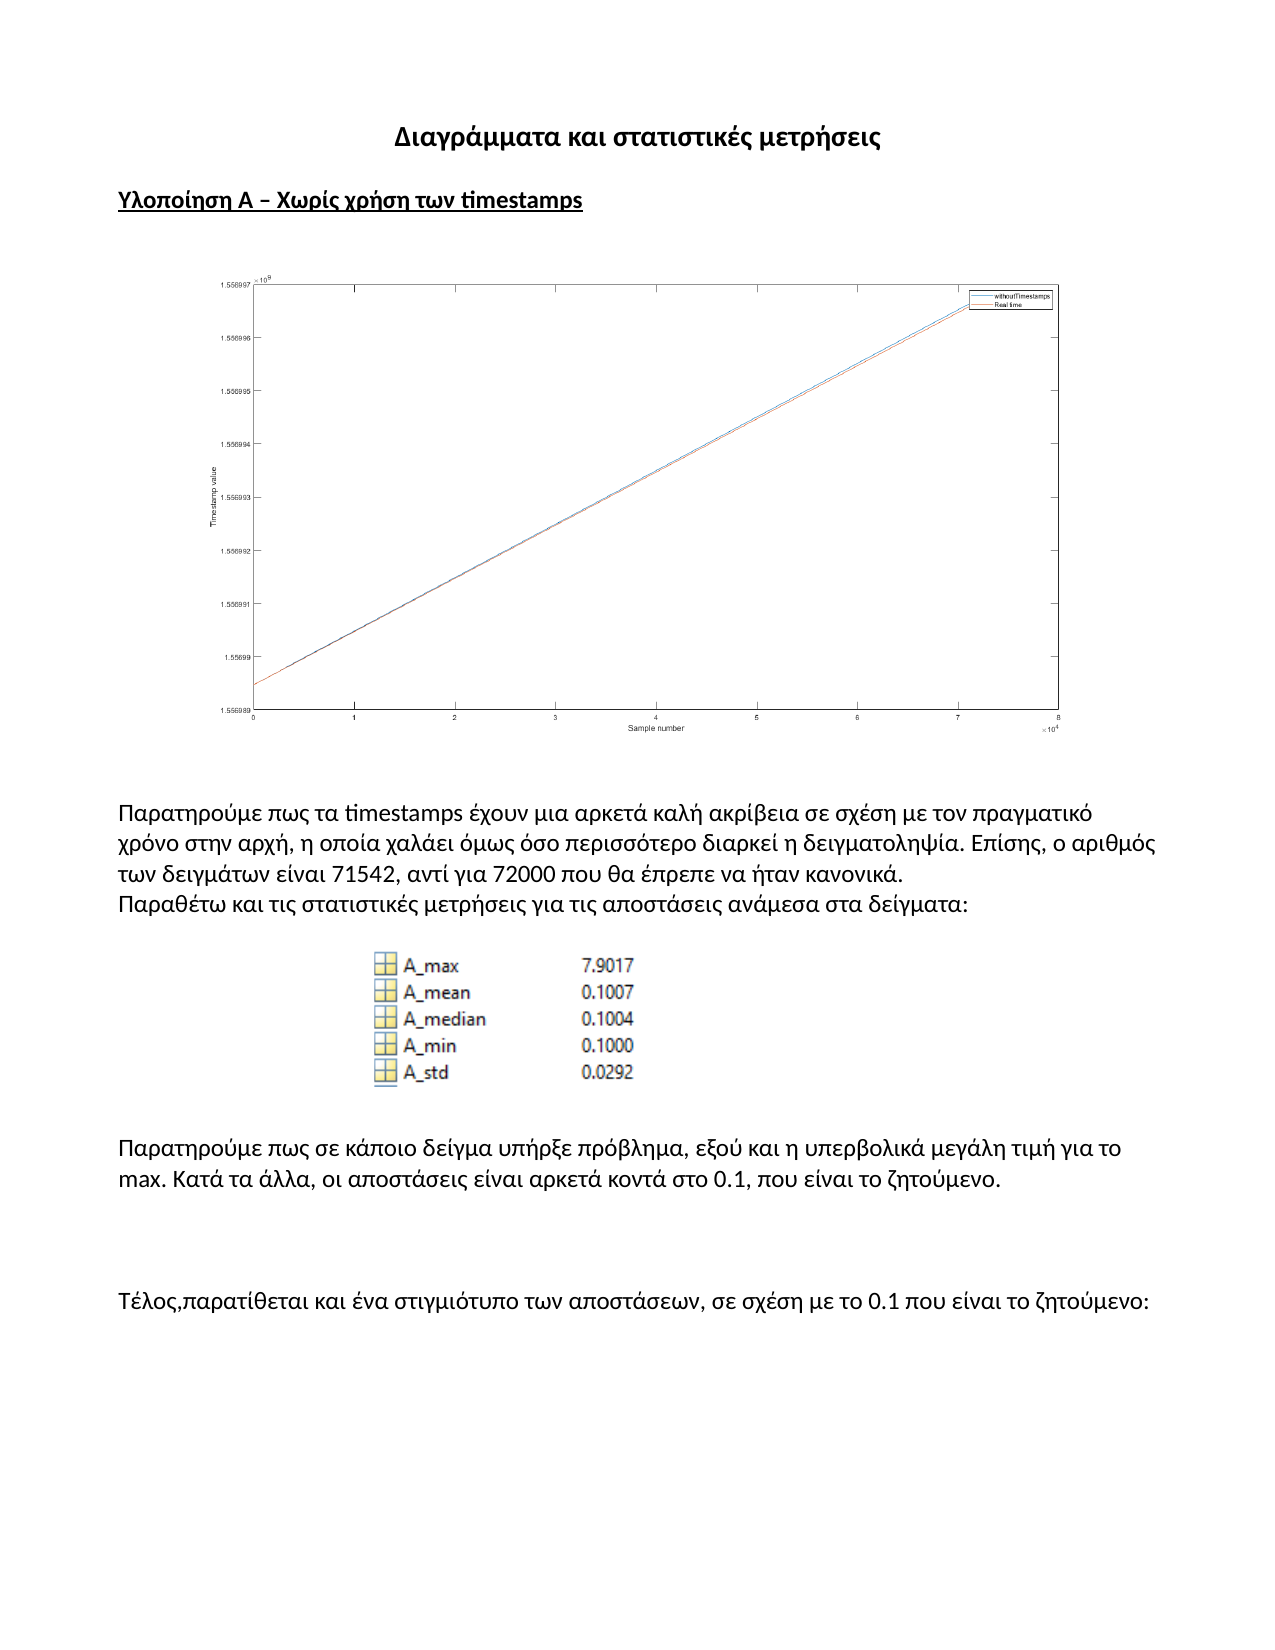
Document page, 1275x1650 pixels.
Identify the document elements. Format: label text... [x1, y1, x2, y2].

text Υλοποίηση Α – Χωρίς χρήση των timestamps [118, 184, 1157, 215]
text Παρατηρούμε πως τα timestamps έχουν μια αρκετά καλή ακρίβεια σε σχέση με τον πραγματικό χρόνο στην αρχή, η οποία χαλάει όμως όσο περισσότερο διαρκεί η δειγματοληψία. Επίσης, ο αριθμός των δειγμάτων είναι 71542, αντί για 72000 που θα έπρεπε να ήταν κανονικά. [118, 797, 1157, 888]
picture [374, 949, 901, 1087]
picture [118, 245, 1157, 767]
text Παραθέτω και τις στατιστικές μετρήσεις για τις αποστάσεις ανάμεσα στα δείγματα: [118, 888, 1157, 919]
text Παρατηρούμε πως σε κάποιο δείγμα υπήρξε πρόβλημα, εξού και η υπερβολικά μεγάλη τιμή για το max. Κατά τα άλλα, οι αποστάσεις είναι αρκετά κοντά στο 0.1, που είναι το ζητούμενο. [118, 1132, 1157, 1193]
text Διαγράμματα και στατιστικές μετρήσεις [118, 118, 1157, 154]
text Τέλος,παρατίθεται και ένα στιγμιότυπο των αποστάσεων, σε σχέση με το 0.1 που είναι το ζητούμενο: [118, 1285, 1157, 1316]
